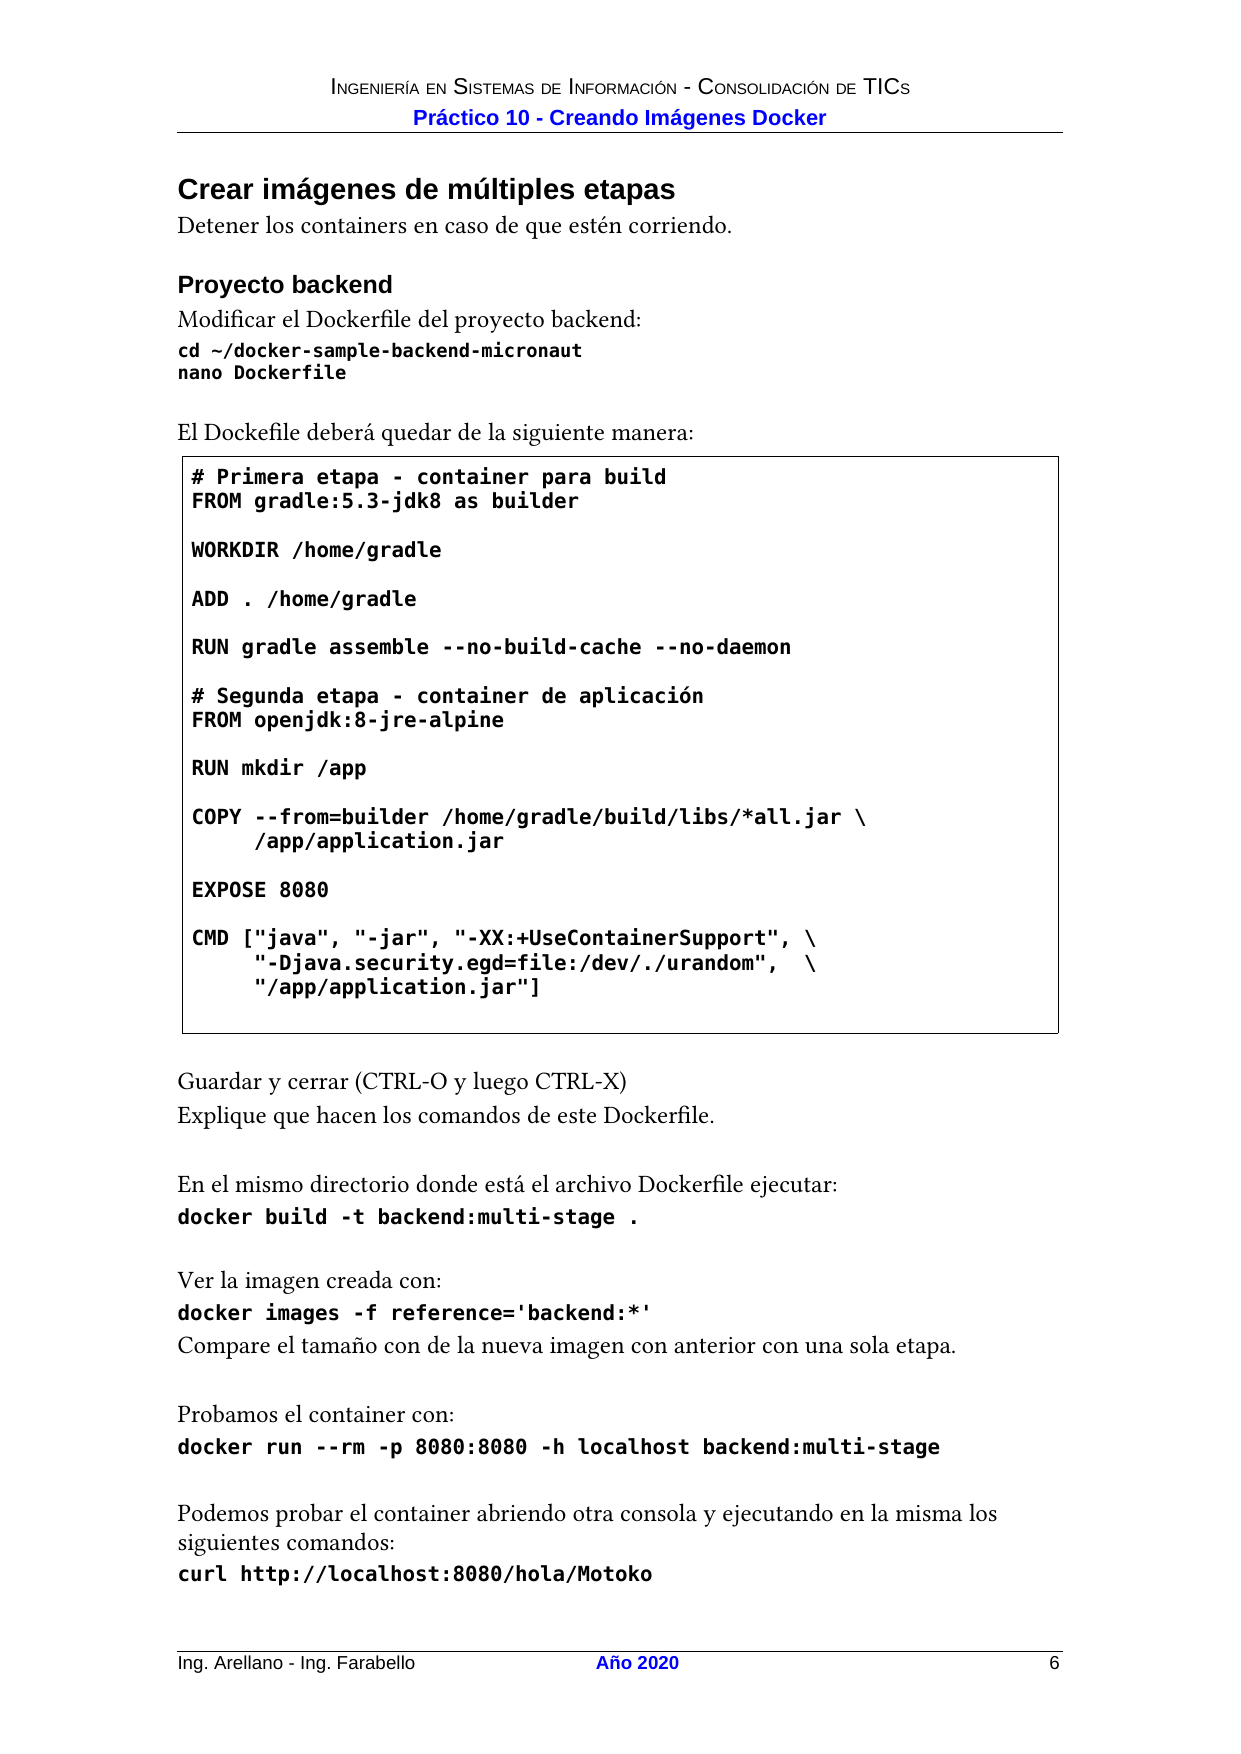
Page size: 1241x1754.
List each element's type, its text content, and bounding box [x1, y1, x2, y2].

text cd ~/docker-sample-backend-micronaut [177, 340, 1063, 362]
text Modificar el Dockerfile del proyecto backend: [177, 305, 1063, 334]
text "/app/application.jar"] [191, 975, 1049, 999]
text Compare el tamaño con de la nueva imagen con anterior con una sola etapa. [177, 1331, 1063, 1360]
text Ver la imagen creada con: [177, 1267, 1063, 1295]
text WORKDIR /home/gradle [191, 538, 1049, 562]
text Guardar y cerrar (CTRL-O y luego CTRL-X) [177, 1067, 1063, 1096]
text ADD . /home/gradle [191, 587, 1049, 611]
text Podemos probar el container abriendo otra consola y ejecutando en la misma los siguientes comandos: [177, 1499, 1063, 1557]
subtitle Crear imágenes de múltiples etapas [177, 173, 1063, 205]
text FROM gradle:5.3-jdk8 as builder [191, 489, 1049, 514]
text nano Dockerfile [177, 362, 1063, 384]
text Detener los containers en caso de que estén corriendo. [177, 212, 1063, 240]
text /app/application.jar [191, 829, 1049, 854]
text # Primera etapa - container para build [191, 465, 1049, 489]
text FROM openjdk:8-jre-alpine [191, 708, 1049, 732]
text # Segunda etapa - container de aplicación [191, 684, 1049, 708]
text RUN gradle assemble --no-build-cache --no-daemon [191, 635, 1049, 659]
text docker run --rm -p 8080:8080 -h localhost backend:multi-stage [177, 1435, 1063, 1459]
text CMD ["java", "-jar", "-XX:+UseContainerSupport", \ [191, 926, 1049, 951]
text Probamos el container con: [177, 1400, 1063, 1429]
text Explique que hacen los comandos de este Dockerfile. [177, 1102, 1063, 1130]
text docker images -f reference='backend:*' [177, 1301, 1063, 1325]
text En el mismo directorio donde está el archivo Dockerfile ejecutar: [177, 1171, 1063, 1199]
text RUN mkdir /app [191, 757, 1049, 781]
text [183, 457, 1058, 1033]
subtitle Proyecto backend [177, 271, 1063, 299]
text "-Djava.security.egd=file:/dev/./urandom", \ [191, 951, 1049, 975]
text curl http://localhost:8080/hola/Motoko [177, 1562, 1063, 1587]
text docker build -t backend:multi-stage . [177, 1205, 1063, 1229]
text COPY --from=builder /home/gradle/build/libs/*all.jar \ [191, 805, 1049, 829]
text El Dockefile deberá quedar de la siguiente manera: [177, 418, 1063, 447]
text EXPOSE 8080 [191, 878, 1049, 902]
